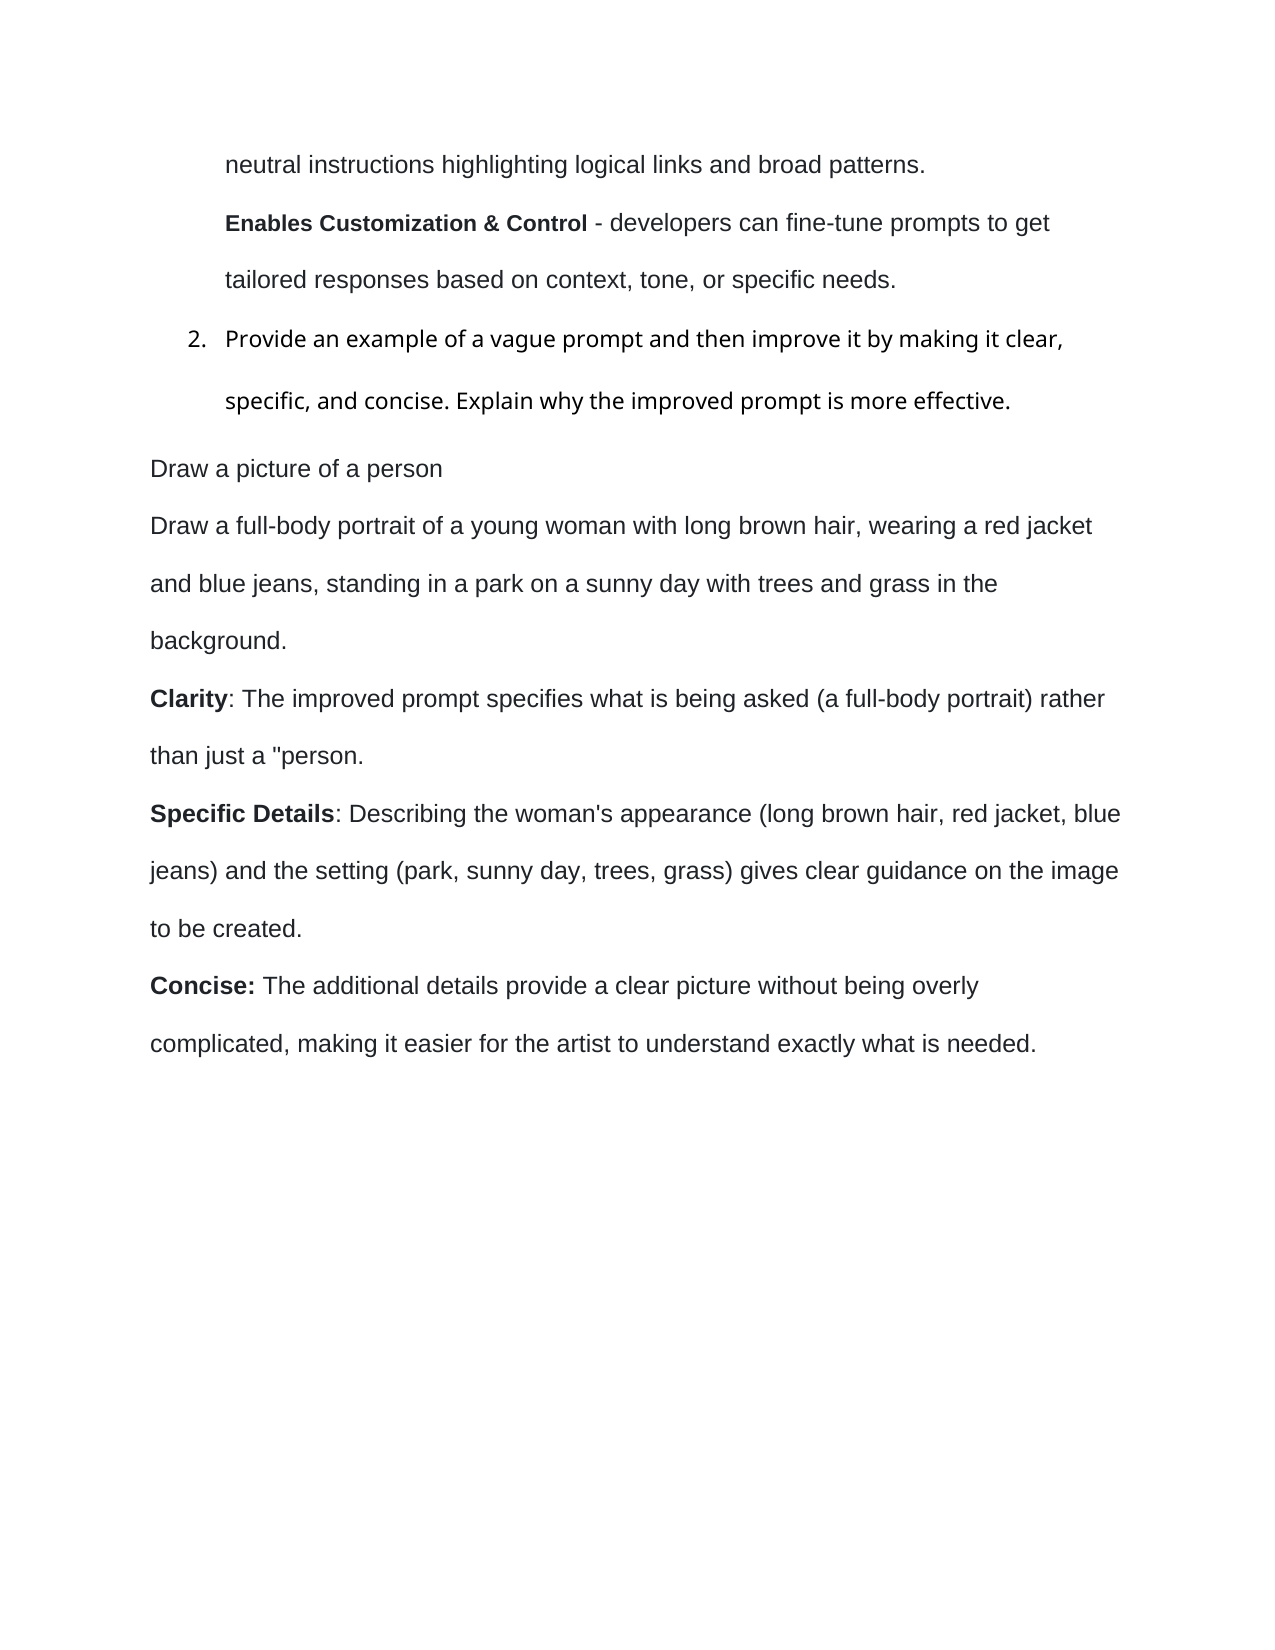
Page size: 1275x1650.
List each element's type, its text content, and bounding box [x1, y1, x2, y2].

text Enables Customization & Control - developers can fine-tune prompts to get tailored responses based on context, tone, or specific needs. [225, 207, 1125, 294]
text Specific Details: Describing the woman's appearance (long brown hair, red jacket, blue jeans) and the setting (park, sunny day, trees, grass) gives clear guidance on the image to be created. [150, 799, 1125, 942]
text Clarity: The improved prompt specifies what is being asked (a full-body portrait) rather than just a "person. [150, 684, 1125, 770]
text Draw a full-body portrait of a young woman with long brown hair, wearing a red jacket and blue jeans, standing in a park on a sunny day with trees and grass in the background. [150, 511, 1125, 655]
list Provide an example of a vague prompt and then improve it by making it clear, specific, and concise. Explain why the improved prompt is more effective. [187, 322, 1125, 416]
text Draw a picture of a person [150, 454, 1125, 482]
text Concise: The additional details provide a clear picture without being overly complicated, making it easier for the artist to understand exactly what is needed. [150, 971, 1125, 1057]
text neutral instructions highlighting logical links and broad patterns. [225, 150, 1125, 179]
